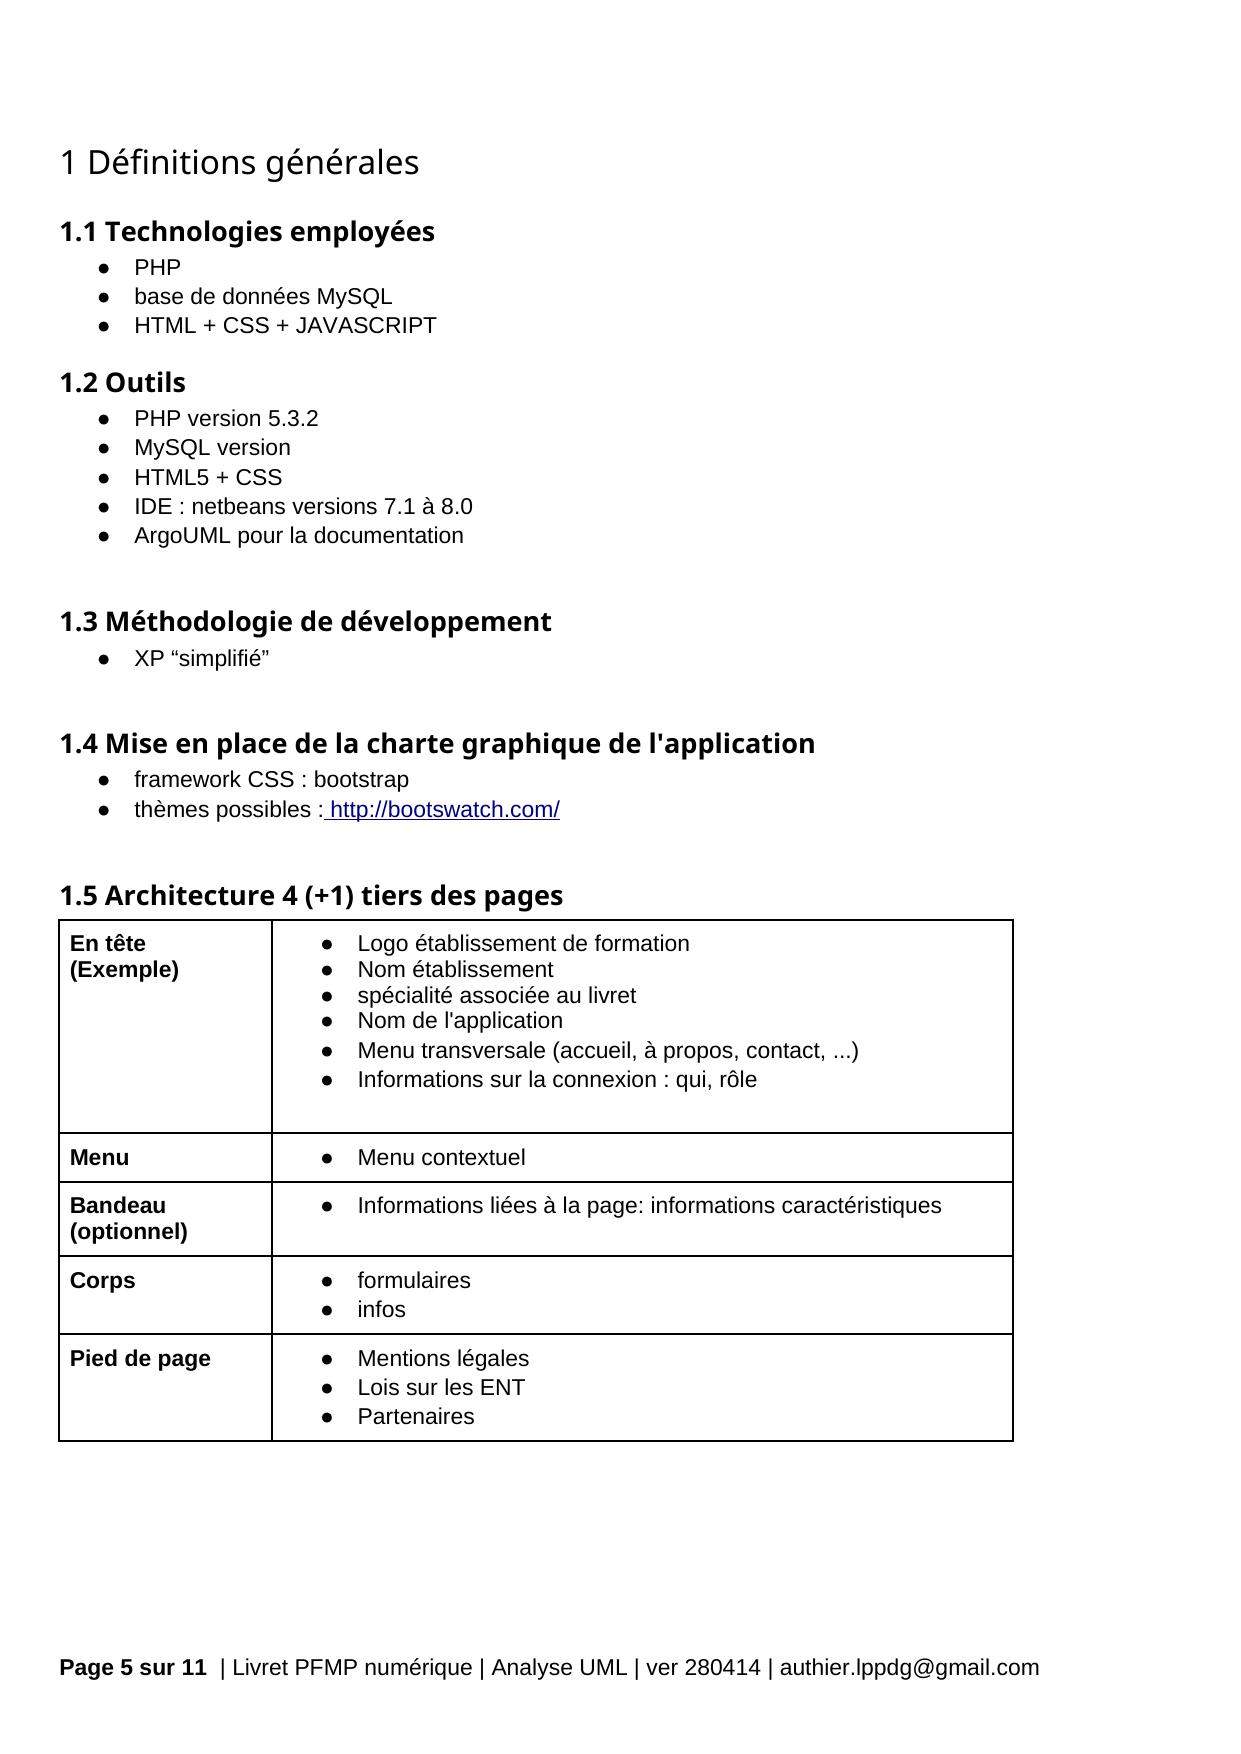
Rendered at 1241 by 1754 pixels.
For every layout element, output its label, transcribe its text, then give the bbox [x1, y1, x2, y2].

list HTML + CSS + JAVASCRIPT [97, 313, 1181, 339]
subtitle 1.5 Architecture 4 (+1) tiers des pages [59, 876, 1181, 913]
list HTML5 + CSS [97, 464, 1181, 490]
table_cell Menu [60, 1134, 271, 1181]
subtitle 1.4 Mise en place de la charte graphique de l'application [59, 725, 1181, 762]
list base de données MySQL [97, 284, 1181, 309]
subtitle 1.3 Méthodologie de développement [59, 603, 1181, 640]
table_cell Mentions légales Lois sur les ENT Partenaires [273, 1335, 1012, 1440]
table_cell Menu contextuel [273, 1134, 1012, 1181]
subtitle 1.1 Technologies employées [59, 212, 1181, 249]
subtitle 1 Définitions générales [59, 139, 1181, 184]
list ArgoUML pour la documentation [97, 523, 1181, 549]
list PHP version 5.3.2 [97, 406, 1181, 431]
list IDE : netbeans versions 7.1 à 8.0 [97, 494, 1181, 519]
list XP “simplifié” [97, 645, 1181, 671]
table_header En tête (Exemple) [60, 921, 271, 1132]
list framework CSS : bootstrap [97, 767, 1181, 793]
table_cell Informations liées à la page: informations caractéristiques [273, 1183, 1012, 1255]
table_cell Bandeau (optionnel) [60, 1183, 271, 1255]
list MySQL version [97, 435, 1181, 461]
table_cell Pied de page [60, 1335, 271, 1440]
list thèmes possibles : http://bootswatch.com/ [97, 797, 1181, 822]
subtitle 1.2 Outils [59, 363, 1181, 400]
list PHP [97, 254, 1181, 280]
table_cell formulaires infos [273, 1257, 1012, 1333]
table_header Logo établissement de formation Nom établissement spécialité associée au livret Nom de l'application Menu transversale (accueil, à propos, contact, ...) Informations sur la connexion : qui, rôle [273, 921, 1012, 1132]
table_cell Corps [60, 1257, 271, 1333]
